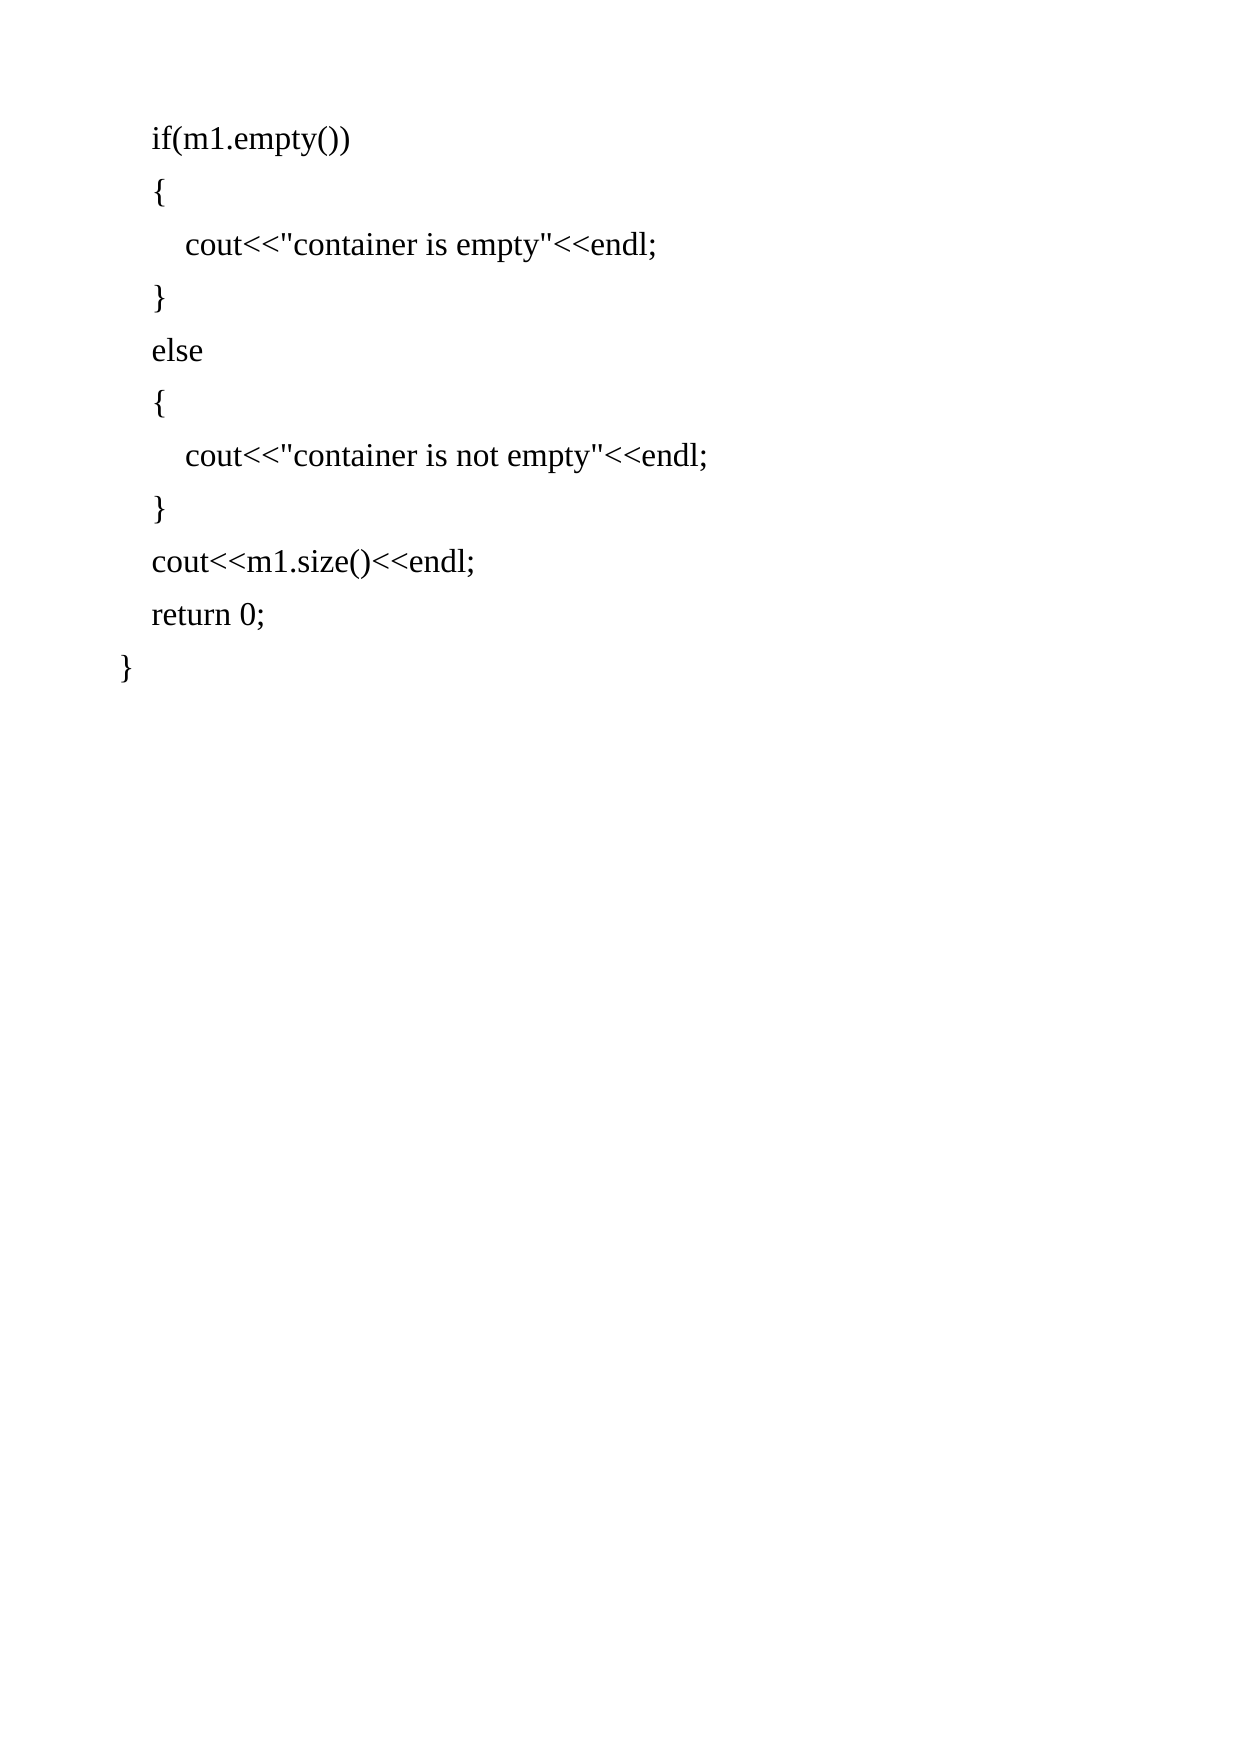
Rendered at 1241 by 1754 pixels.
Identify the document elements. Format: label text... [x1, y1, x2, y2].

text { [118, 383, 1122, 421]
text else [118, 330, 1122, 368]
text return 0; [118, 594, 1122, 633]
text } [118, 277, 1122, 315]
text cout<<m1.size()<<endl; [118, 541, 1122, 580]
text if(m1.empty()) [118, 118, 1122, 156]
text } [118, 647, 1122, 686]
text cout<<"container is empty"<<endl; [118, 224, 1122, 262]
text { [118, 171, 1122, 209]
text } [118, 488, 1122, 527]
text cout<<"container is not empty"<<endl; [118, 436, 1122, 474]
